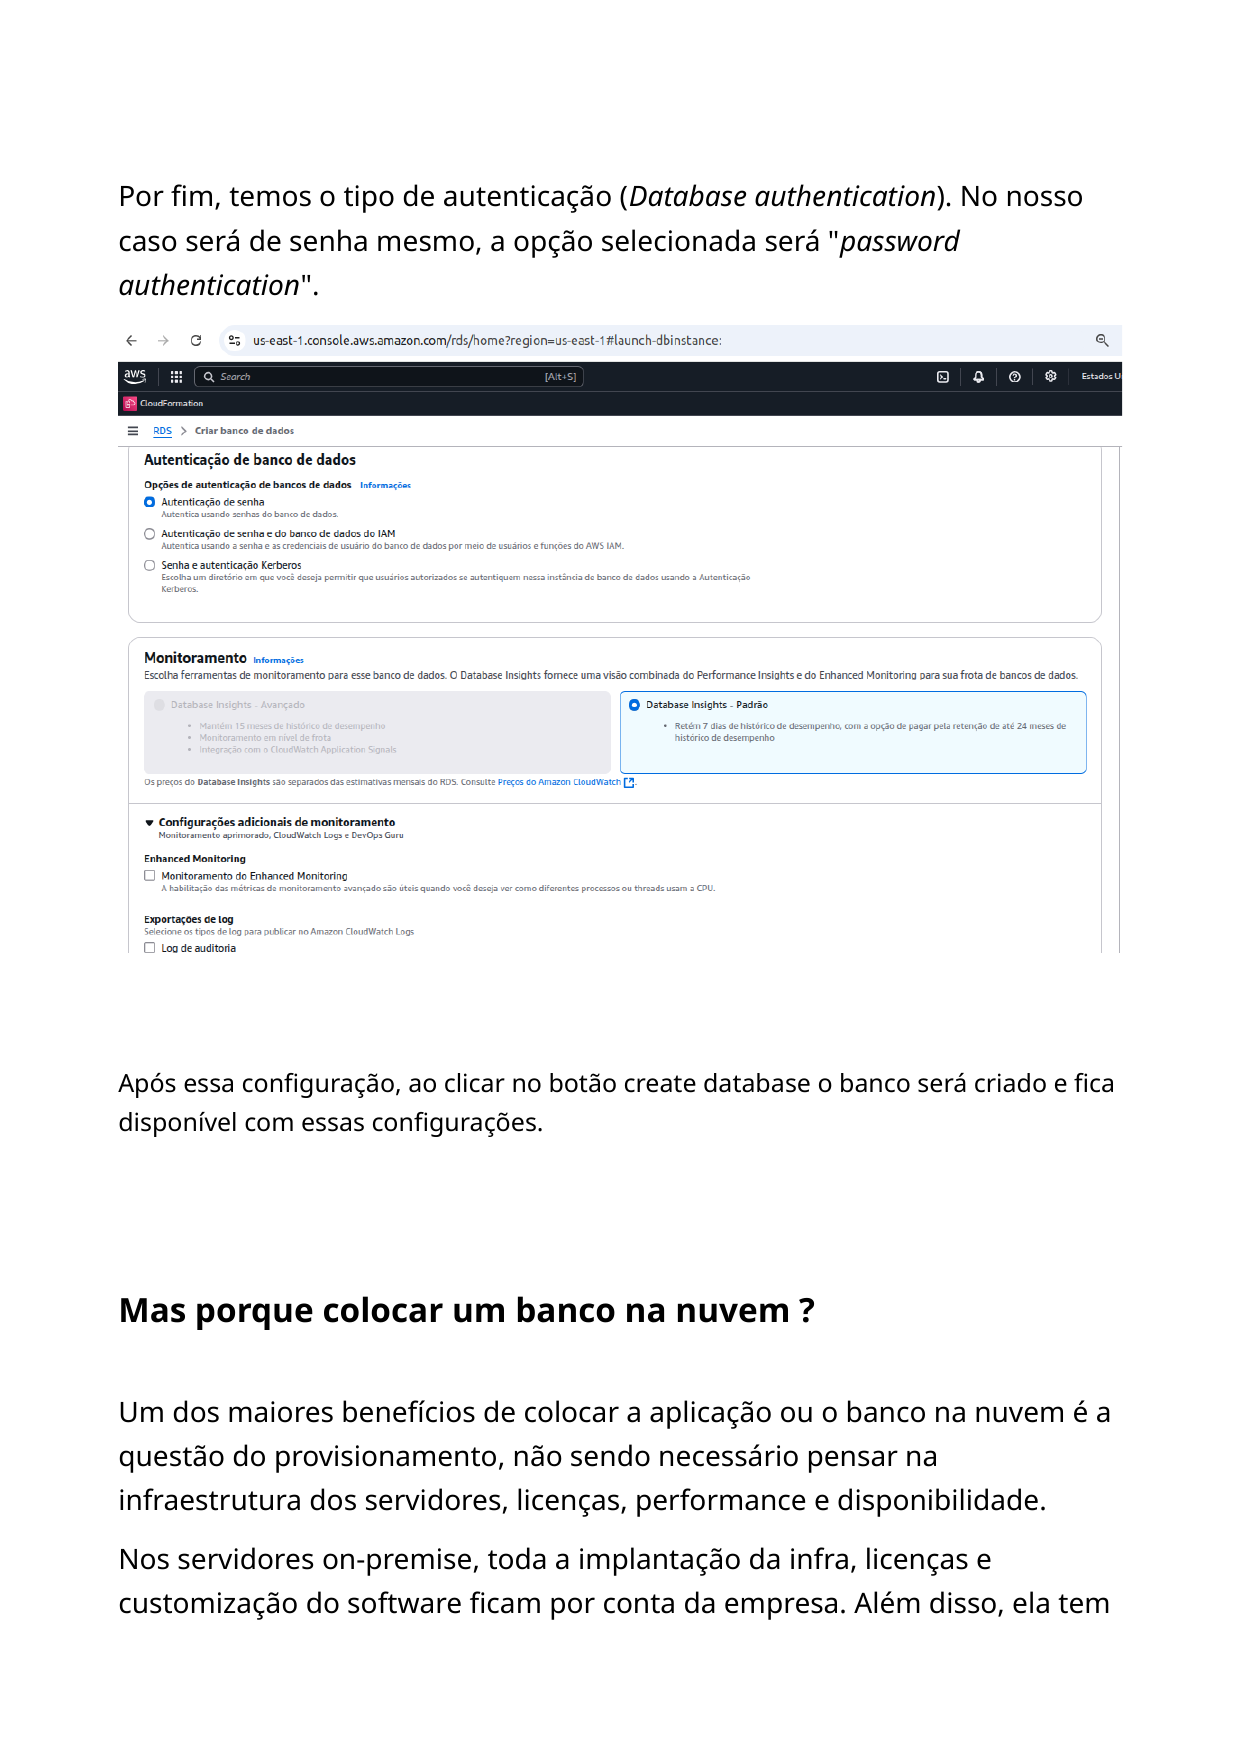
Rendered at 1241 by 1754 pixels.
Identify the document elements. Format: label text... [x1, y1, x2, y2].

text Um dos maiores benefícios de colocar a aplicação ou o banco na nuvem é a questão do provisionamento, não sendo necessário pensar na infraestrutura dos servidores, licenças, performance e disponibilidade. [118, 1392, 1122, 1519]
text Por fim, temos o tipo de autenticação (Database authentication). No nosso caso será de senha mesmo, a opção selecionada será "password authentication". [118, 177, 1122, 303]
text Nos servidores on-premise, toda a implantação da infra, licenças e customização do software ficam por conta da empresa. Além disso, ela tem [118, 1539, 1122, 1621]
picture [118, 323, 1123, 953]
subtitle Mas porque colocar um banco na nuvem ? [118, 1287, 1122, 1332]
text Após essa configuração, ao clicar no botão create database o banco será criado e fica disponível com essas configurações. [118, 1066, 1122, 1139]
